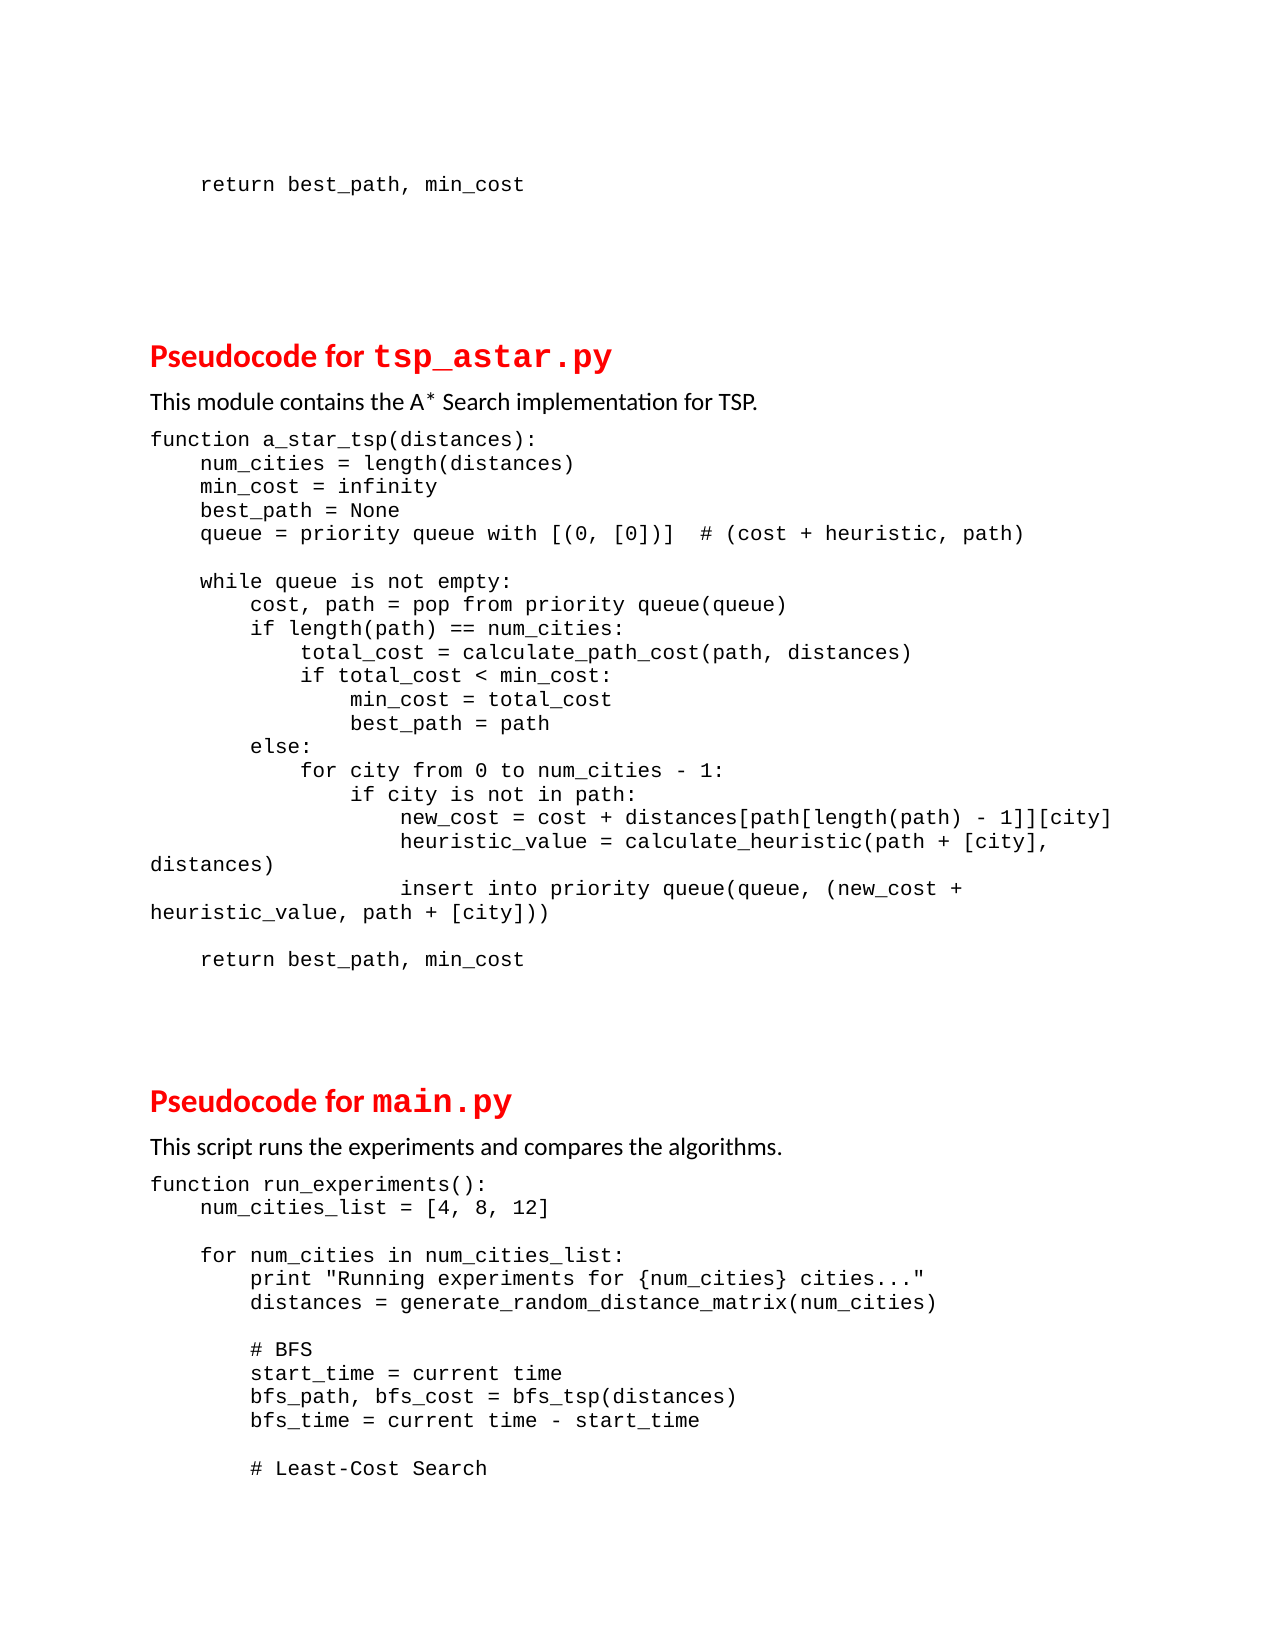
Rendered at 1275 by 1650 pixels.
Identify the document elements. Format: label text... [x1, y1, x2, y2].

text else: [150, 736, 1125, 760]
text num_cities_list = [4, 8, 12] [150, 1197, 1125, 1221]
text start_time = current time [150, 1363, 1125, 1387]
text bfs_time = current time - start_time [150, 1410, 1125, 1434]
text print "Running experiments for {num_cities} cities..." [150, 1268, 1125, 1292]
text cost, path = pop from priority queue(queue) [150, 594, 1125, 618]
text # BFS [150, 1339, 1125, 1363]
text if total_cost < min_cost: [150, 665, 1125, 689]
text for num_cities in num_cities_list: [150, 1245, 1125, 1268]
text function a_star_tsp(distances): [150, 429, 1125, 452]
text while queue is not empty: [150, 571, 1125, 594]
text return best_path, min_cost [150, 174, 1125, 197]
text queue = priority queue with [(0, [0])] # (cost + heuristic, path) [150, 523, 1125, 547]
text function run_experiments(): [150, 1174, 1125, 1197]
text insert into priority queue(queue, (new_cost + heuristic_value, path + [city])) [150, 878, 1125, 925]
subtitle Pseudocode for tsp_astar.py [150, 335, 1125, 377]
subtitle Pseudocode for main.py [150, 1080, 1125, 1122]
text # Least-Cost Search [150, 1457, 1125, 1481]
text min_cost = total_cost [150, 689, 1125, 713]
text best_path = None [150, 500, 1125, 523]
text return best_path, min_cost [150, 949, 1125, 973]
text This module contains the A* Search implementation for TSP. [150, 386, 1125, 416]
text min_cost = infinity [150, 476, 1125, 500]
text heuristic_value = calculate_heuristic(path + [city], distances) [150, 831, 1125, 878]
text total_cost = calculate_path_cost(path, distances) [150, 642, 1125, 665]
text distances = generate_random_distance_matrix(num_cities) [150, 1292, 1125, 1316]
text for city from 0 to num_cities - 1: [150, 760, 1125, 783]
text This script runs the experiments and compares the algorithms. [150, 1131, 1125, 1161]
text new_cost = cost + distances[path[length(path) - 1]][city] [150, 807, 1125, 831]
text if city is not in path: [150, 783, 1125, 807]
text num_cities = length(distances) [150, 452, 1125, 476]
text best_path = path [150, 713, 1125, 736]
text if length(path) == num_cities: [150, 618, 1125, 642]
text bfs_path, bfs_cost = bfs_tsp(distances) [150, 1387, 1125, 1410]
